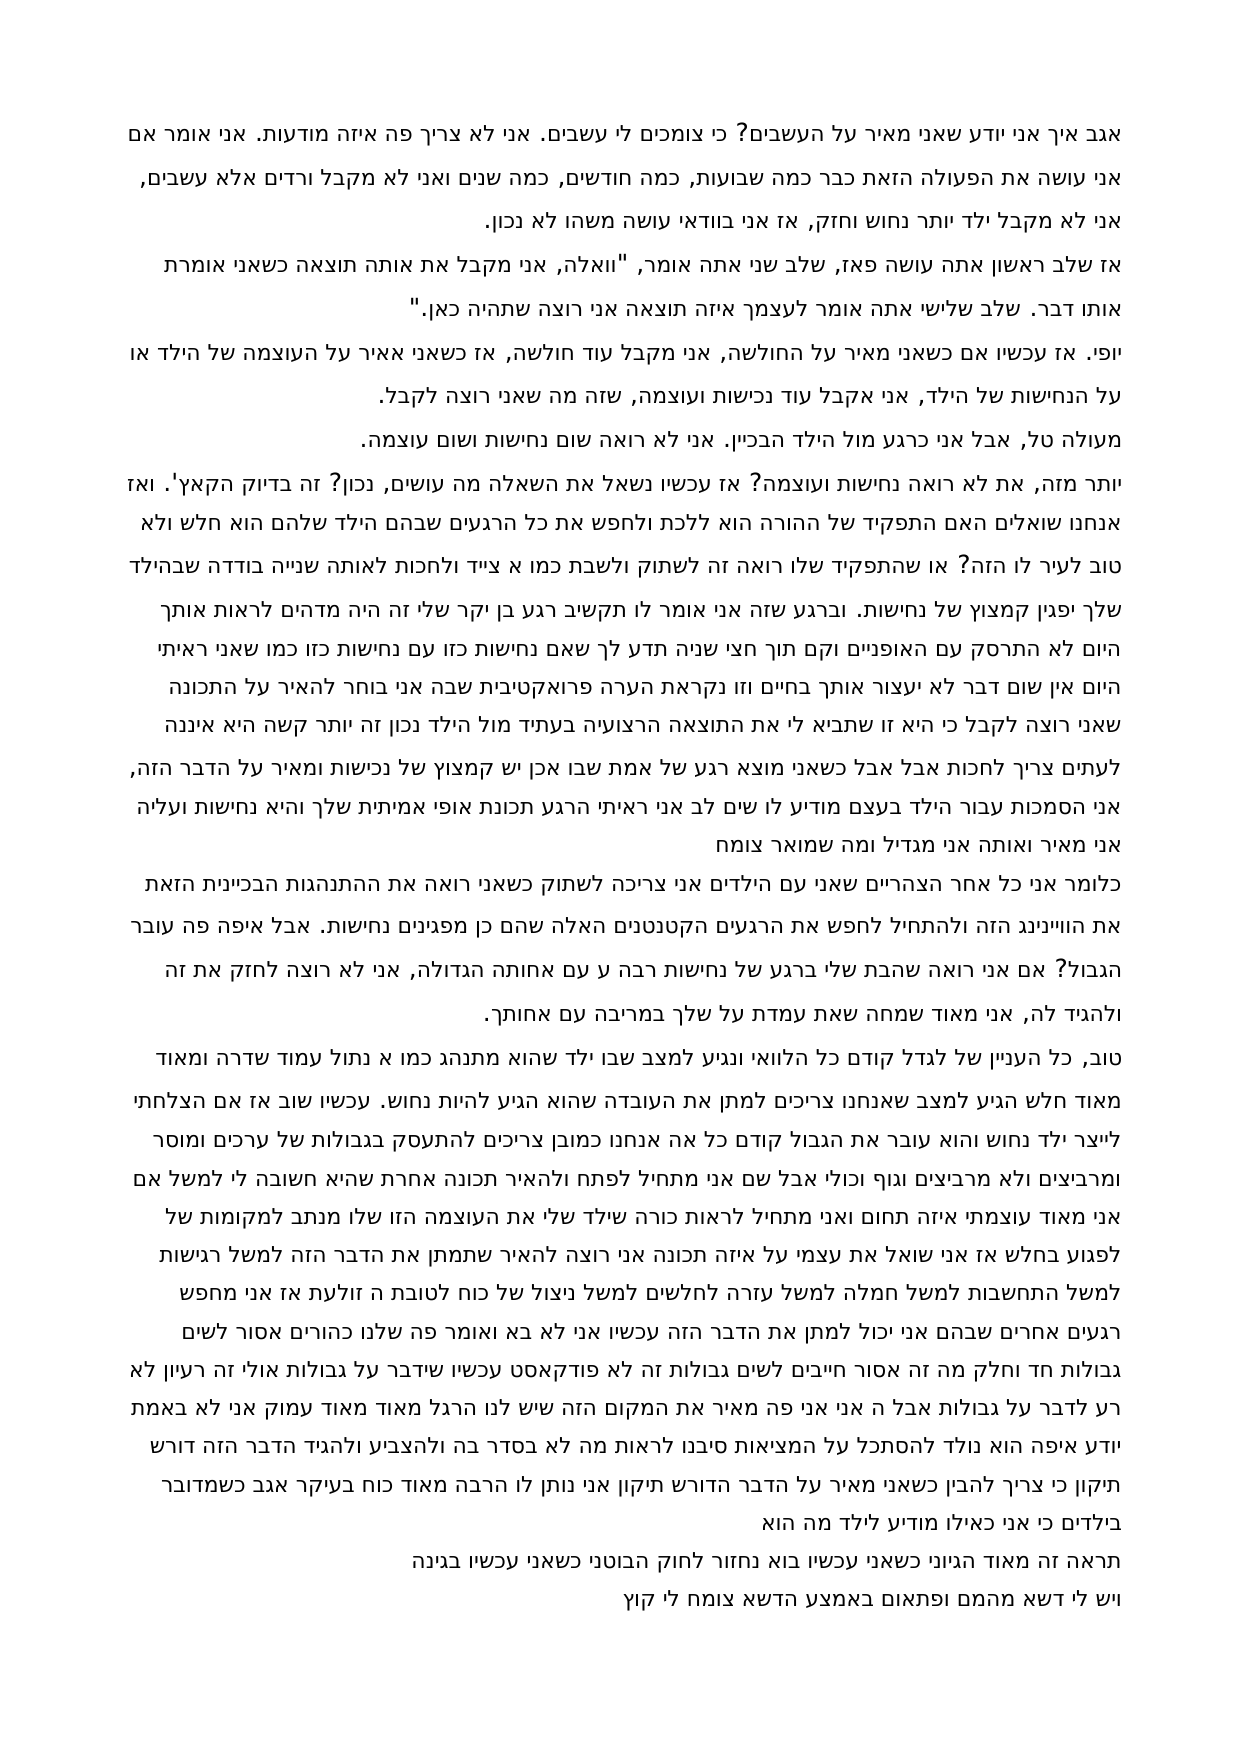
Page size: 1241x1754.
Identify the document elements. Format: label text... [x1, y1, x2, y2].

text יותר מזה, את לא רואה נחישות ועוצמה? אז עכשיו נשאל את השאלה מה עושים, נכון? זה בדיוק הקאץ'. ואז אנחנו שואלים האם התפקיד של ההורה הוא ללכת ולחפש את כל הרגעים שבהם הילד שלהם הוא חלש ולא טוב לעיר לו הזה? או שהתפקיד שלו רואה זה לשתוק ולשבת כמו א צייד ולחכות לאותה שנייה בודדה שבהילד שלך יפגין קמצוץ של נחישות. וברגע שזה אני אומר לו תקשיב רגע בן יקר שלי זה היה מדהים לראות אותך היום לא התרסק עם האופניים וקם תוך חצי שניה תדע לך שאם נחישות כזו עם נחישות כזו כמו שאני ראיתי היום אין שום דבר לא יעצור אותך בחיים וזו נקראת הערה פרואקטיבית שבה אני בוחר להאיר על התכונה שאני רוצה לקבל כי היא זו שתביא לי את התוצאה הרצועיה בעתיד מול הילד נכון זה יותר קשה היא איננה לעתים צריך לחכות אבל אבל כשאני מוצא רגע של אמת שבו אכן יש קמצוץ של נכישות ומאיר על הדבר הזה, אני הסמכות עבור הילד בעצם מודיע לו שים לב אני ראיתי הרגע תכונת אופי אמיתית שלך והיא נחישות ועליה אני מאיר ואותה אני מגדיל ומה שמואר צומח [118, 468, 1122, 858]
text מעולה טל, אבל אני כרגע מול הילד הבכיין. אני לא רואה שום נחישות ושום עוצמה. [118, 424, 1122, 453]
text תראה זה מאוד הגיוני כשאני עכשיו בוא נחזור לחוק הבוטני כשאני עכשיו בגינה [118, 1548, 1122, 1574]
text אגב איך אני יודע שאני מאיר על העשבים? כי צומכים לי עשבים. אני לא צריך פה איזה מודעות. אני אומר אם אני עושה את הפעולה הזאת כבר כמה שבועות, כמה חודשים, כמה שנים ואני לא מקבל ורדים אלא עשבים, אני לא מקבל ילד יותר נחוש וחזק, אז אני בוודאי עושה משהו לא נכון. [118, 118, 1122, 235]
text ויש לי דשא מהמם ופתאום באמצע הדשא צומח לי קוץ [118, 1586, 1122, 1612]
text כלומר אני כל אחר הצהריים שאני עם הילדים אני צריכה לשתוק כשאני רואה את ההתנהגות הבכיינית הזאת את הוויינינג הזה ולהתחיל לחפש את הרגעים הקטנטנים האלה שהם כן מפגינים נחישות. אבל איפה פה עובר הגבול? אם אני רואה שהבת שלי ברגע של נחישות רבה ע עם אחותה הגדולה, אני לא רוצה לחזק את זה ולהגיד לה, אני מאוד שמחה שאת עמדת על שלך במריבה עם אחותך. [118, 871, 1122, 1027]
text טוב, כל העניין של לגדל קודם כל הלוואי ונגיע למצב שבו ילד שהוא מתנהג כמו א נתול עמוד שדרה ומאוד מאוד חלש הגיע למצב שאנחנו צריכים למתן את העובדה שהוא הגיע להיות נחוש. עכשיו שוב אז אם הצלחתי לייצר ילד נחוש והוא עובר את הגבול קודם כל אה אנחנו כמובן צריכים להתעסק בגבולות של ערכים ומוסר ומרביצים ולא מרביצים וגוף וכולי אבל שם אני מתחיל לפתח ולהאיר תכונה אחרת שהיא חשובה לי למשל אם אני מאוד עוצמתי איזה תחום ואני מתחיל לראות כורה שילד שלי את העוצמה הזו שלו מנתב למקומות של לפגוע בחלש אז אני שואל את עצמי על איזה תכונה אני רוצה להאיר שתמתן את הדבר הזה למשל רגישות למשל התחשבות למשל חמלה למשל עזרה לחלשים למשל ניצול של כוח לטובת ה זולעת אז אני מחפש רגעים אחרים שבהם אני יכול למתן את הדבר הזה עכשיו אני לא בא ואומר פה שלנו כהורים אסור לשים גבולות חד וחלק מה זה אסור חייבים לשים גבולות זה לא פודקאסט עכשיו שידבר על גבולות אולי זה רעיון לא רע לדבר על גבולות אבל ה אני אני פה מאיר את המקום הזה שיש לנו הרגל מאוד מאוד עמוק אני לא באמת יודע איפה הוא נולד להסתכל על המציאות סיבנו לראות מה לא בסדר בה ולהצביע ולהגיד הדבר הזה דורש תיקון כי צריך להבין כשאני מאיר על הדבר הדורש תיקון אני נותן לו הרבה מאוד כוח בעיקר אגב כשמדובר בילדים כי אני כאילו מודיע לילד מה הוא [118, 1042, 1122, 1535]
text יופי. אז עכשיו אם כשאני מאיר על החולשה, אני מקבל עוד חולשה, אז כשאני אאיר על העוצמה של הילד או על הנחישות של הילד, אני אקבל עוד נכישות ועוצמה, שזה מה שאני רוצה לקבל. [118, 337, 1122, 410]
text אז שלב ראשון אתה עושה פאז, שלב שני אתה אומר, "וואלה, אני מקבל את אותה תוצאה כשאני אומרת אותו דבר. שלב שלישי אתה אומר לעצמך איזה תוצאה אני רוצה שתהיה כאן." [118, 249, 1122, 322]
